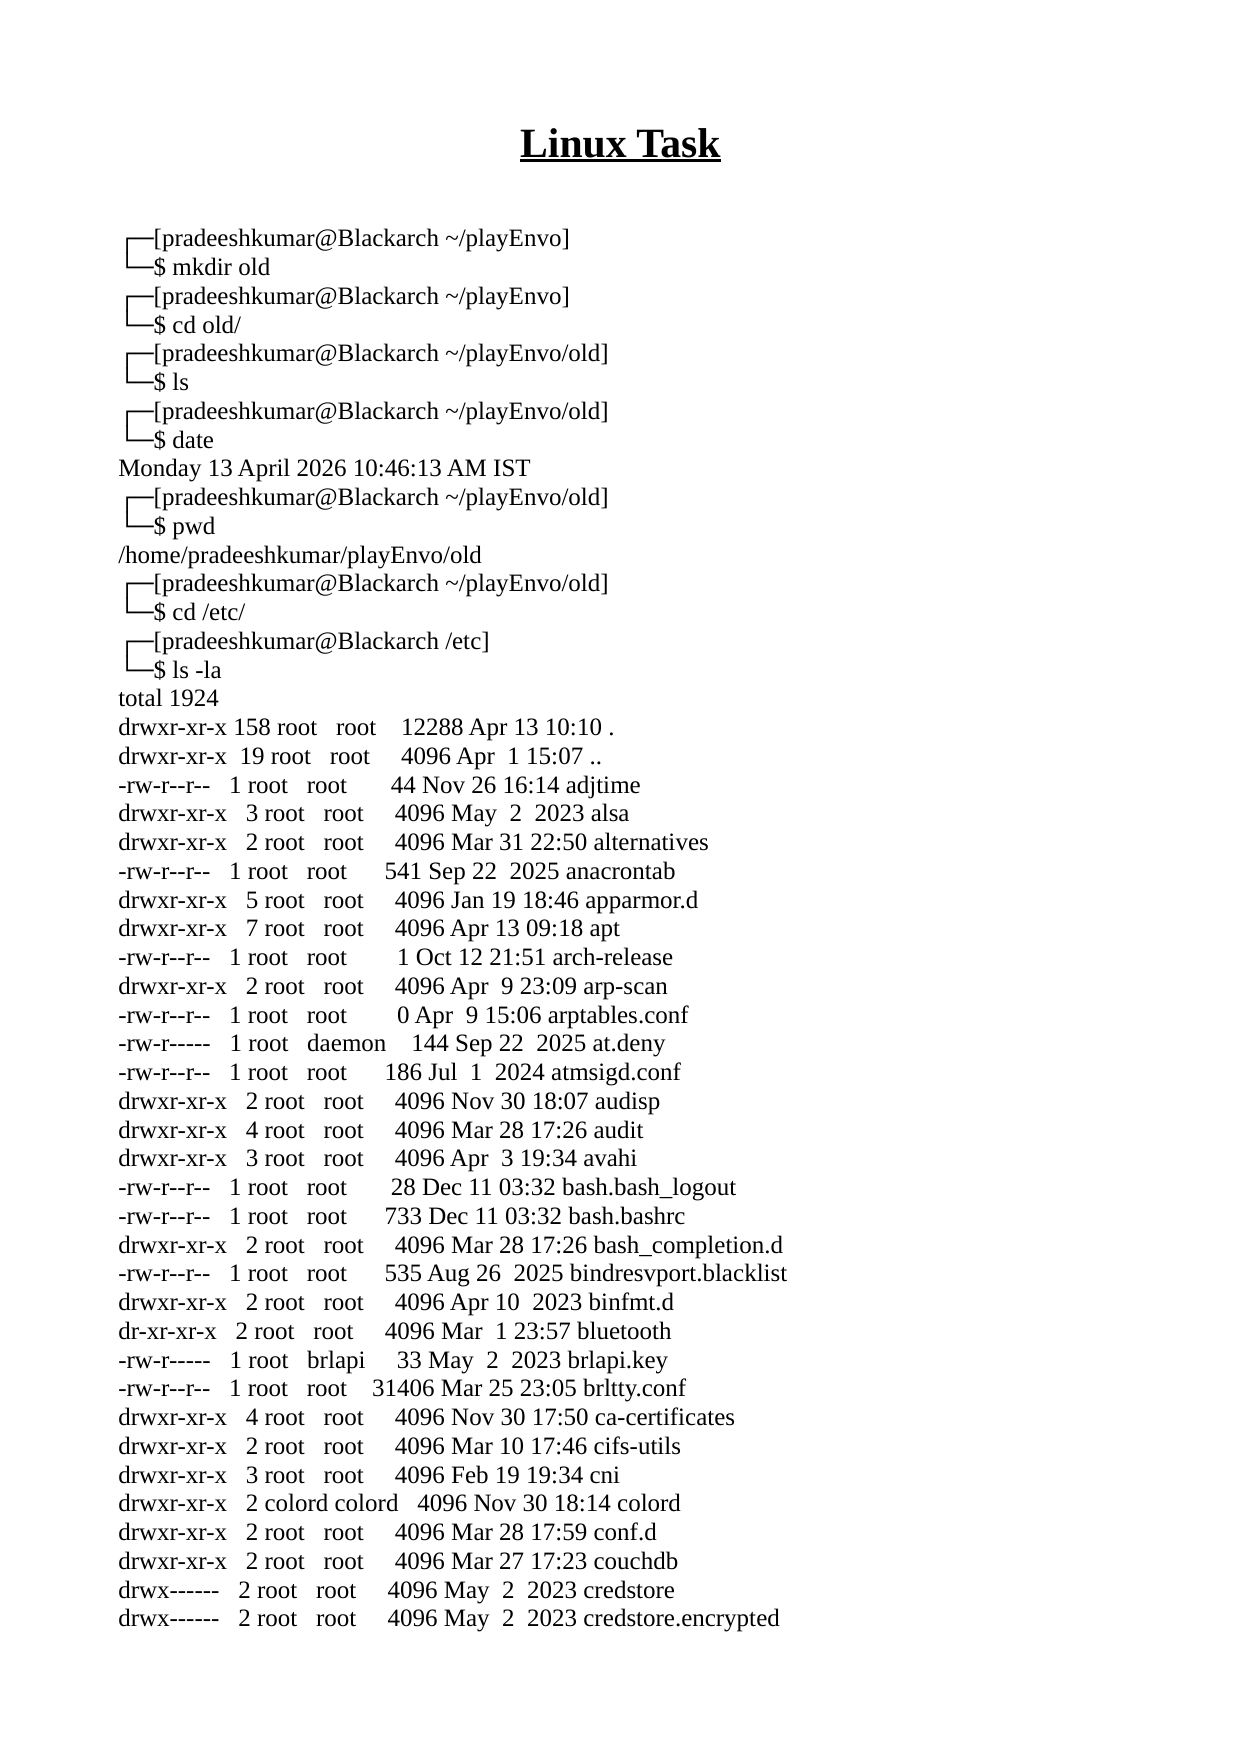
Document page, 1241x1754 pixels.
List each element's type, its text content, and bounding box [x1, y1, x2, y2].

text ┌─[pradeeshkumar@Blackarch ~/playEnvo/old] [118, 338, 1122, 367]
text Linux Task [118, 118, 1122, 166]
text /home/pradeeshkumar/playEnvo/old [118, 540, 1122, 568]
text drwxr-xr-x 3 root root 4096 Feb 19 19:34 cni [118, 1460, 1122, 1488]
text drwxr-xr-x 3 root root 4096 May 2 2023 alsa [118, 798, 1122, 827]
text -rw-r--r-- 1 root root 44 Nov 26 16:14 adjtime [118, 770, 1122, 798]
text drwx------ 2 root root 4096 May 2 2023 credstore [118, 1575, 1122, 1603]
text └─$ ls -la [118, 655, 1122, 683]
text drwxr-xr-x 3 root root 4096 Apr 3 19:34 avahi [118, 1143, 1122, 1172]
text drwxr-xr-x 2 root root 4096 Apr 9 23:09 arp-scan [118, 971, 1122, 1000]
text -rw-r--r-- 1 root root 733 Dec 11 03:32 bash.bashrc [118, 1201, 1122, 1230]
text -rw-r--r-- 1 root root 535 Aug 26 2025 bindresvport.blacklist [118, 1258, 1122, 1287]
text -rw-r----- 1 root brlapi 33 May 2 2023 brlapi.key [118, 1345, 1122, 1373]
text └─$ cd old/ [118, 310, 1122, 338]
text drwxr-xr-x 19 root root 4096 Apr 1 15:07 .. [118, 741, 1122, 770]
text drwxr-xr-x 2 root root 4096 Apr 10 2023 binfmt.d [118, 1287, 1122, 1316]
text ┌─[pradeeshkumar@Blackarch /etc] [118, 626, 1122, 655]
text drwxr-xr-x 2 root root 4096 Mar 10 17:46 cifs-utils [118, 1431, 1122, 1460]
text └─$ ls [118, 367, 1122, 396]
text drwxr-xr-x 4 root root 4096 Mar 28 17:26 audit [118, 1115, 1122, 1143]
text ┌─[pradeeshkumar@Blackarch ~/playEnvo/old] [118, 396, 1122, 425]
text total 1924 [118, 683, 1122, 712]
text drwxr-xr-x 2 root root 4096 Mar 27 17:23 couchdb [118, 1546, 1122, 1575]
text └─$ date [118, 425, 1122, 453]
text -rw-r--r-- 1 root root 1 Oct 12 21:51 arch-release [118, 942, 1122, 971]
text -rw-r----- 1 root daemon 144 Sep 22 2025 at.deny [118, 1028, 1122, 1057]
text drwxr-xr-x 2 root root 4096 Nov 30 18:07 audisp [118, 1086, 1122, 1115]
text dr-xr-xr-x 2 root root 4096 Mar 1 23:57 bluetooth [118, 1316, 1122, 1345]
text └─$ pwd [118, 511, 1122, 540]
text drwxr-xr-x 7 root root 4096 Apr 13 09:18 apt [118, 913, 1122, 942]
text └─$ cd /etc/ [118, 597, 1122, 626]
text drwxr-xr-x 2 root root 4096 Mar 28 17:26 bash_completion.d [118, 1230, 1122, 1258]
text drwxr-xr-x 2 root root 4096 Mar 28 17:59 conf.d [118, 1517, 1122, 1546]
text ┌─[pradeeshkumar@Blackarch ~/playEnvo] [118, 281, 1122, 310]
text drwxr-xr-x 2 colord colord 4096 Nov 30 18:14 colord [118, 1488, 1122, 1517]
text -rw-r--r-- 1 root root 31406 Mar 25 23:05 brltty.conf [118, 1373, 1122, 1402]
text -rw-r--r-- 1 root root 28 Dec 11 03:32 bash.bash_logout [118, 1172, 1122, 1201]
text Monday 13 April 2026 10:46:13 AM IST [118, 453, 1122, 482]
text ┌─[pradeeshkumar@Blackarch ~/playEnvo] [118, 223, 1122, 252]
text -rw-r--r-- 1 root root 541 Sep 22 2025 anacrontab [118, 856, 1122, 885]
text └─$ mkdir old [118, 252, 1122, 281]
text -rw-r--r-- 1 root root 0 Apr 9 15:06 arptables.conf [118, 1000, 1122, 1028]
text drwxr-xr-x 4 root root 4096 Nov 30 17:50 ca-certificates [118, 1402, 1122, 1431]
text drwx------ 2 root root 4096 May 2 2023 credstore.encrypted [118, 1603, 1122, 1632]
text -rw-r--r-- 1 root root 186 Jul 1 2024 atmsigd.conf [118, 1057, 1122, 1086]
text ┌─[pradeeshkumar@Blackarch ~/playEnvo/old] [118, 568, 1122, 597]
text ┌─[pradeeshkumar@Blackarch ~/playEnvo/old] [118, 482, 1122, 511]
text drwxr-xr-x 2 root root 4096 Mar 31 22:50 alternatives [118, 827, 1122, 856]
text drwxr-xr-x 5 root root 4096 Jan 19 18:46 apparmor.d [118, 885, 1122, 913]
text drwxr-xr-x 158 root root 12288 Apr 13 10:10 . [118, 712, 1122, 741]
